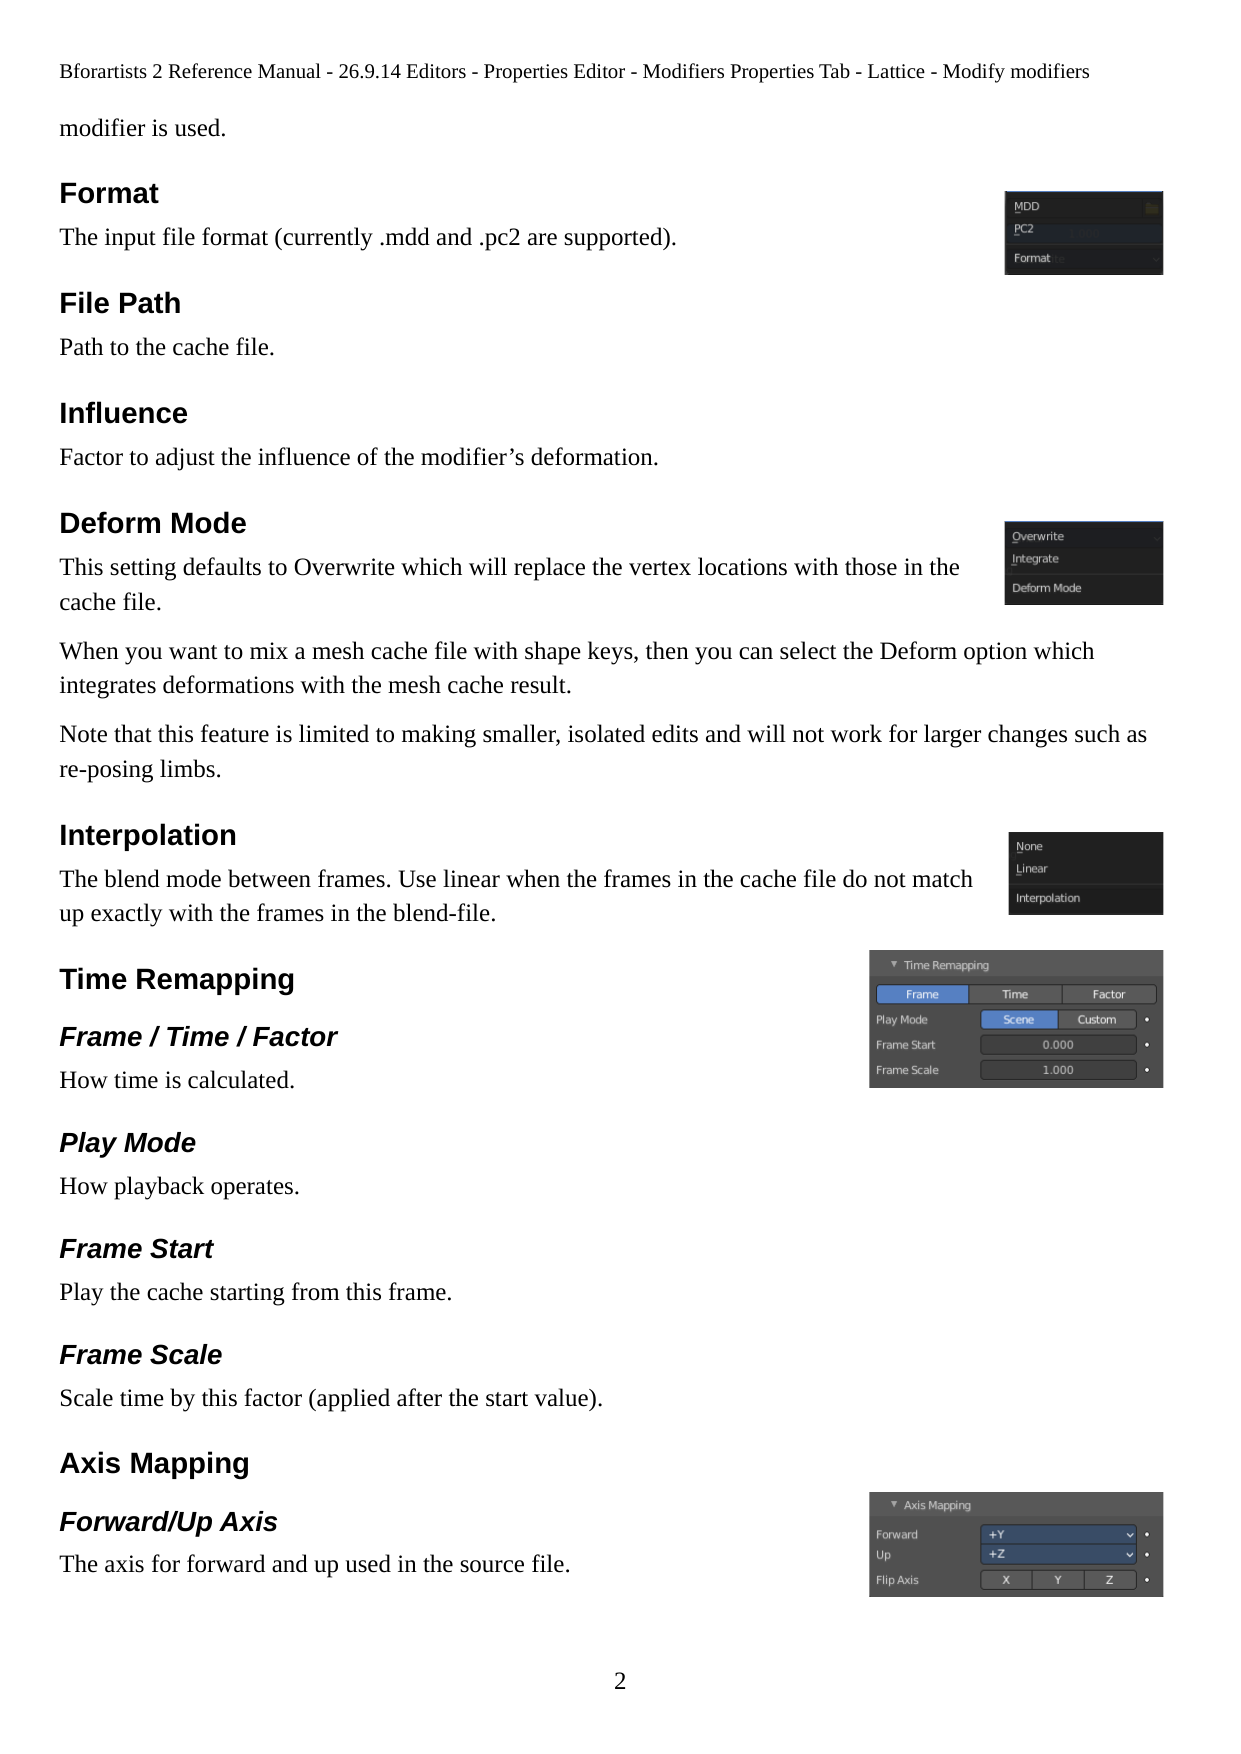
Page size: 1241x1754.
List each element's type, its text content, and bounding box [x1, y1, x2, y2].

text How playback operates. [59, 1171, 1181, 1199]
subtitle Forward/Up Axis [59, 1505, 869, 1537]
subtitle Influence [59, 396, 1181, 430]
subtitle Deform Mode [59, 506, 1181, 540]
text When you want to mix a mesh cache file with shape keys, then you can select the Deform option which integrates deformations with the mesh cache result. [59, 636, 1181, 699]
picture [869, 1492, 1164, 1597]
picture [1008, 832, 1164, 915]
subtitle Time Remapping [59, 962, 869, 996]
subtitle [1164, 1021, 1181, 1052]
subtitle Play Mode [59, 1126, 1181, 1158]
subtitle Frame Scale [59, 1338, 1181, 1370]
text Note that this feature is limited to making smaller, isolated edits and will not work for larger changes such as re-posing limbs. [59, 719, 1181, 782]
text This setting defaults to Overwrite which will replace the vertex locations with those in the cache file. [59, 552, 1181, 615]
subtitle Frame / Time / Factor [59, 1021, 869, 1052]
text Factor to adjust the influence of the modifier’s deformation. [59, 442, 1181, 471]
text Scale time by this factor (applied after the start value). [59, 1383, 1181, 1411]
text Play the cache starting from this frame. [59, 1277, 1181, 1306]
text How time is calculated. [59, 1065, 1181, 1094]
text modifier is used. [59, 113, 1181, 141]
picture [1004, 191, 1164, 275]
subtitle Format [59, 176, 1181, 210]
text The input file format (currently .mdd and .pc2 are supported). [59, 222, 1004, 251]
picture [869, 950, 1164, 1088]
subtitle Axis Mapping [59, 1446, 1181, 1480]
text The axis for forward and up used in the source file. [59, 1549, 869, 1578]
subtitle Frame Start [59, 1232, 1181, 1264]
text The blend mode between frames. Use linear when the frames in the cache file do not match up exactly with the frames in the blend-file. [59, 864, 1181, 927]
text Path to the cache file. [59, 332, 1181, 361]
subtitle [1164, 962, 1181, 996]
picture [1004, 521, 1164, 605]
subtitle File Path [59, 286, 1181, 320]
subtitle Interpolation [59, 817, 1181, 851]
subtitle [1164, 1505, 1181, 1537]
